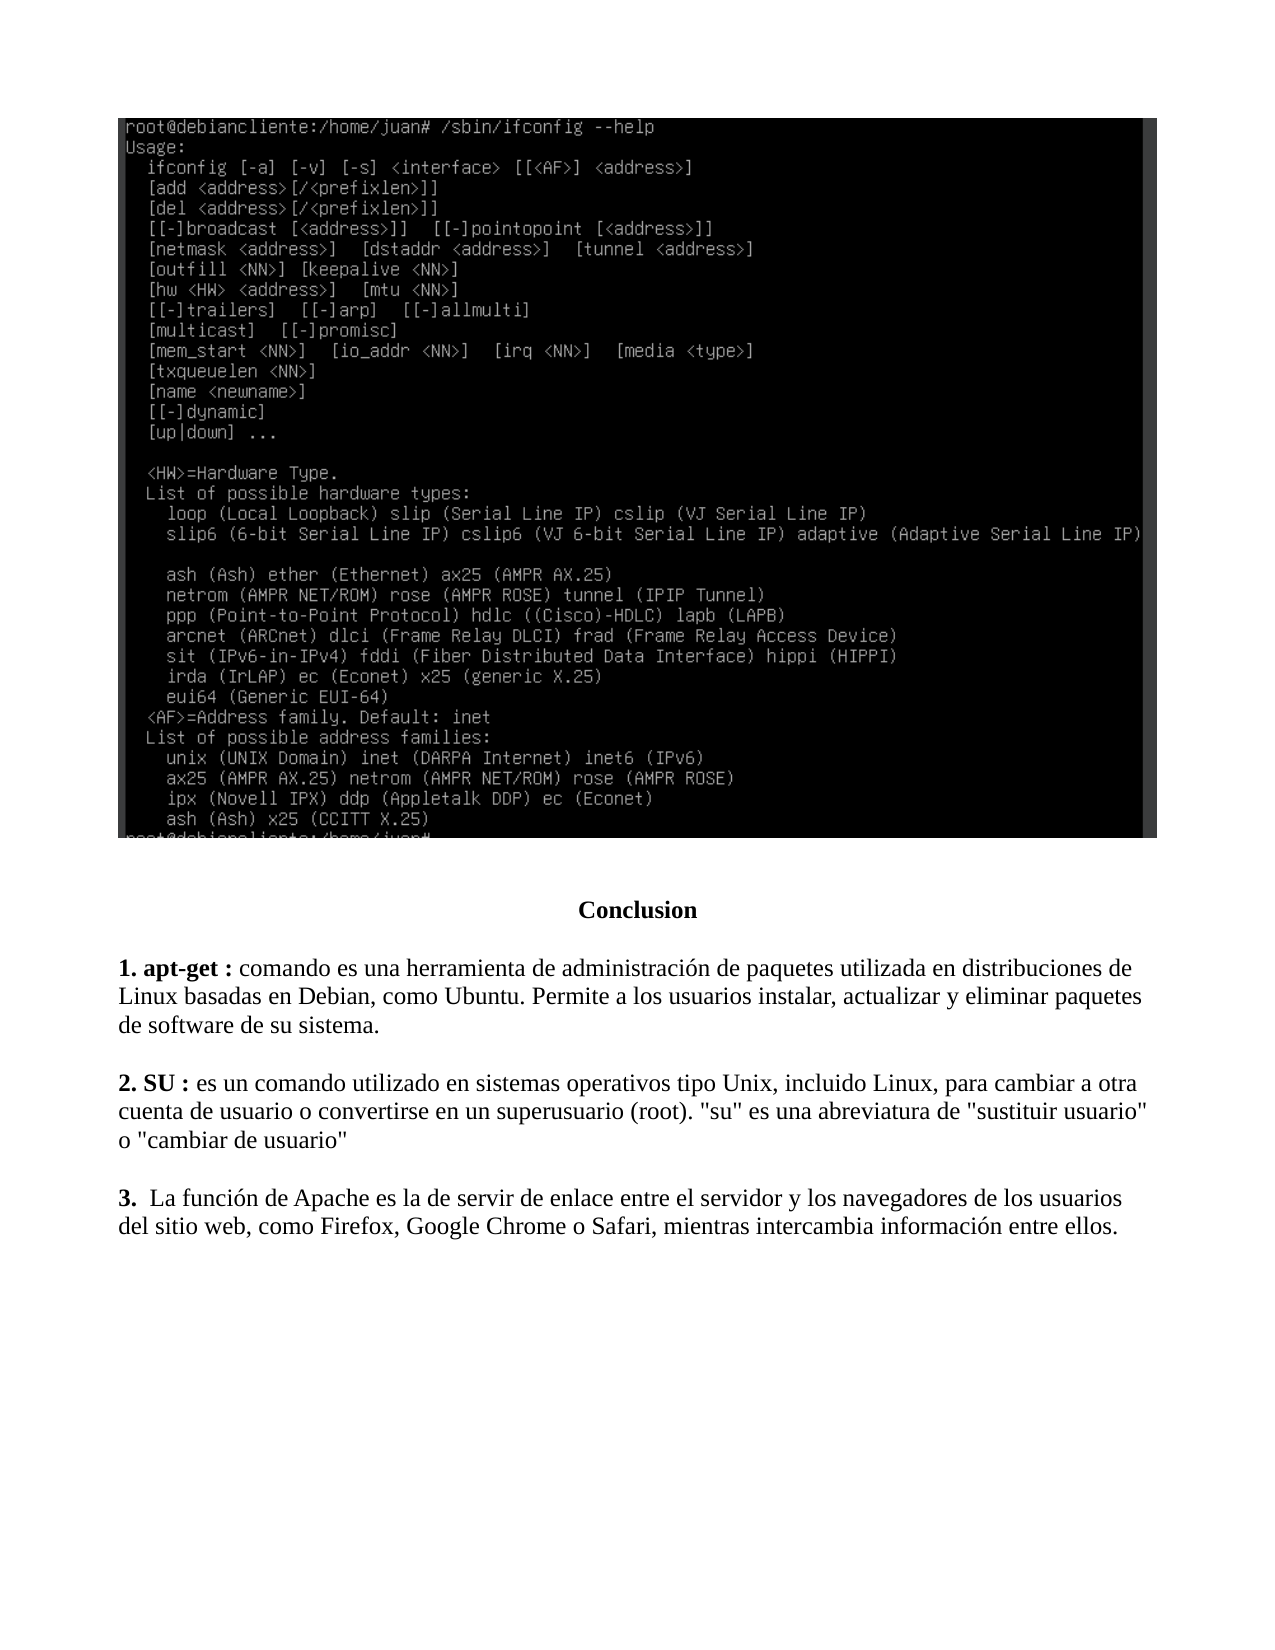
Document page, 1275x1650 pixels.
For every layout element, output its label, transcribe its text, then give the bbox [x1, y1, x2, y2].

text Conclusion [118, 895, 1157, 924]
text 2. SU : es un comando utilizado en sistemas operativos tipo Unix, incluido Linux, para cambiar a otra cuenta de usuario o convertirse en un superusuario (root). "su" es una abreviatura de "sustituir usuario" o "cambiar de usuario" [118, 1068, 1157, 1154]
text 1. apt-get : comando es una herramienta de administración de paquetes utilizada en distribuciones de Linux basadas en Debian, como Ubuntu. Permite a los usuarios instalar, actualizar y eliminar paquetes de software de su sistema. [118, 953, 1157, 1039]
picture [118, 118, 1157, 838]
text 3. La función de Apache es la de servir de enlace entre el servidor y los navegadores de los usuarios del sitio web, como Firefox, Google Chrome o Safari, mientras intercambia información entre ellos. [118, 1183, 1157, 1240]
